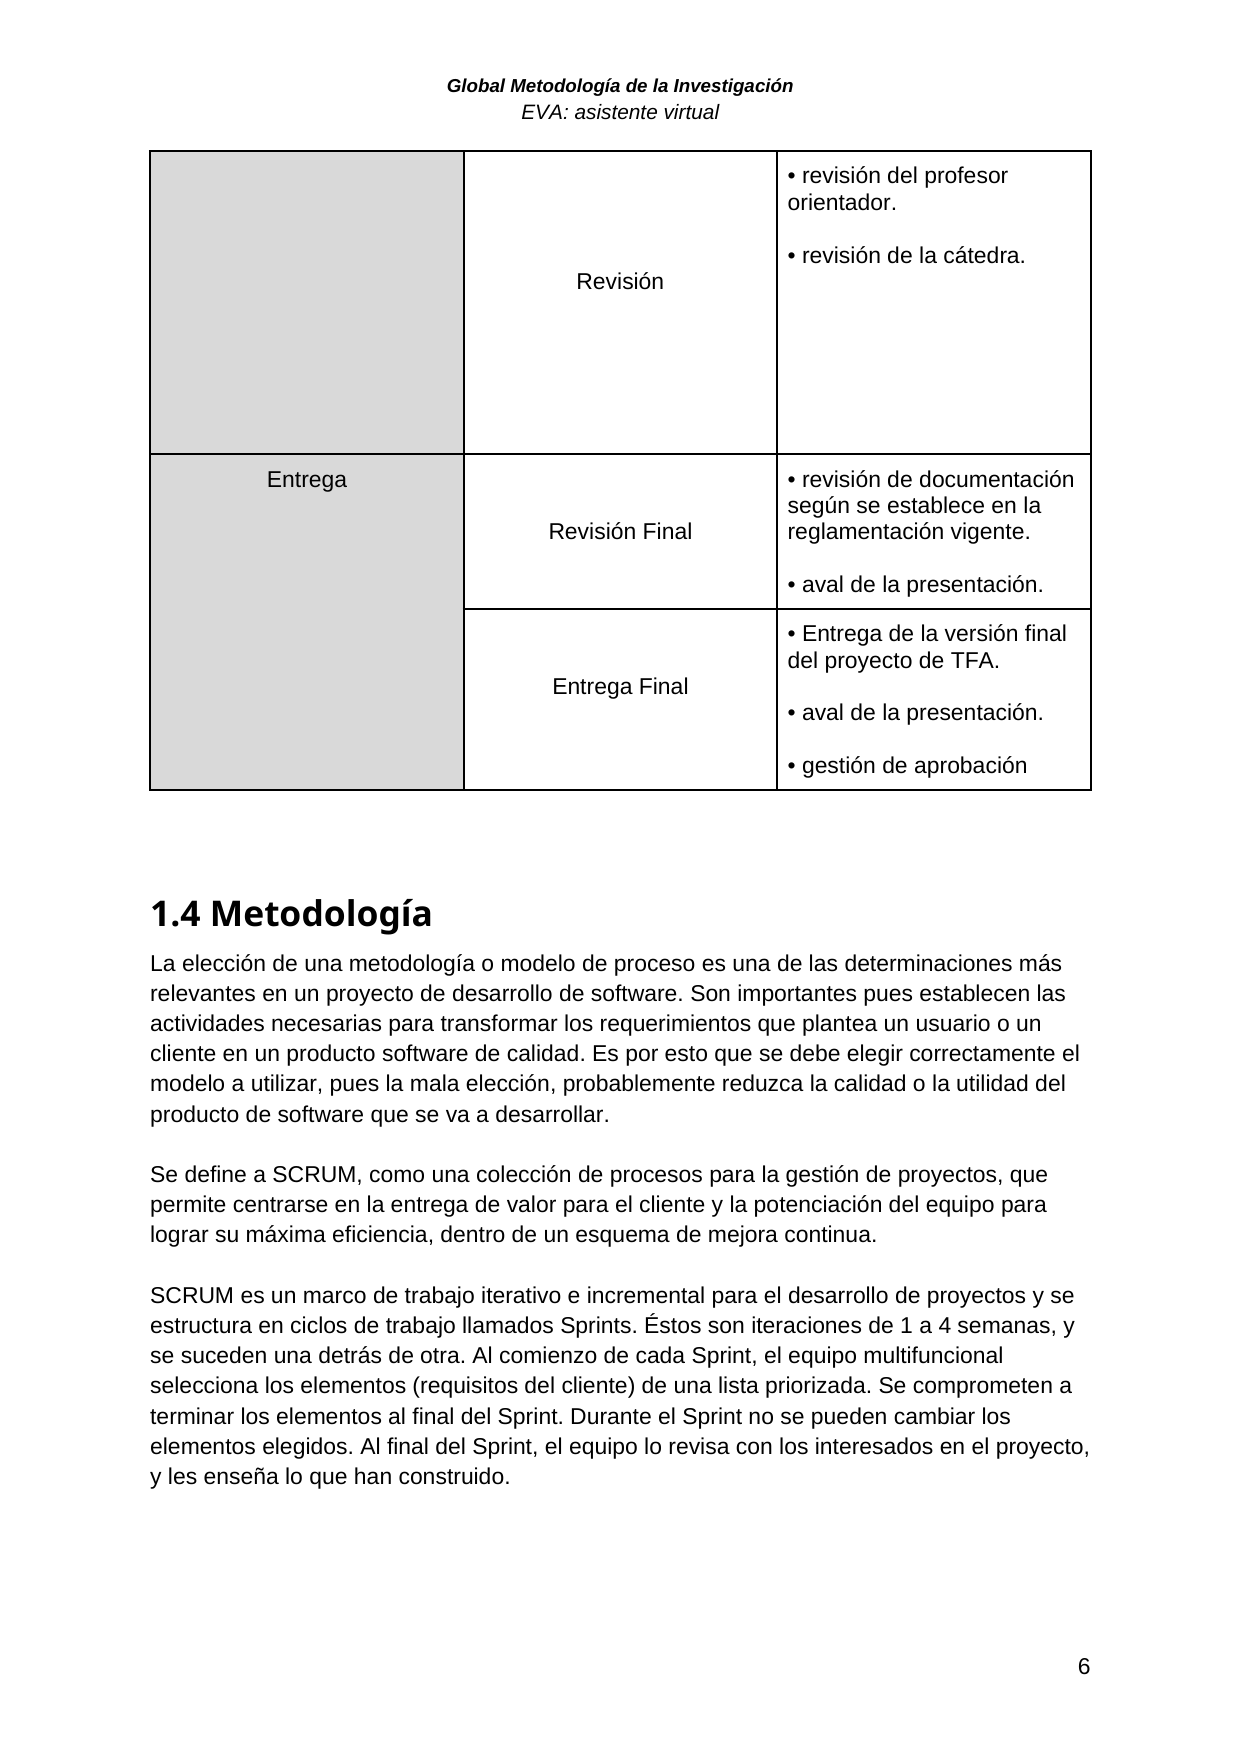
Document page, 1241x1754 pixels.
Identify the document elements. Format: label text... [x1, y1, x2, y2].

table_cell [151, 152, 463, 453]
table_cell Revisión Final [465, 455, 776, 608]
table_cell • revisión del profesor orientador. • revisión de la cátedra. [778, 152, 1090, 453]
text SCRUM es un marco de trabajo iterativo e incremental para el desarrollo de proyectos y se estructura en ciclos de trabajo llamados Sprints. Éstos son iteraciones de 1 a 4 semanas, y se suceden una detrás de otra. Al comienzo de cada Sprint, el equipo multifuncional selecciona los elementos (requisitos del cliente) de una lista priorizada. Se comprometen a terminar los elementos al final del Sprint. Durante el Sprint no se pueden cambiar los elementos elegidos. Al final del Sprint, el equipo lo revisa con los interesados en el proyecto, y les enseña lo que han construido. [150, 1282, 1090, 1489]
table_cell • Entrega de la versión final del proyecto de TFA. • aval de la presentación. • gestión de aprobación [778, 610, 1090, 789]
subtitle 1.4 Metodología [150, 889, 1090, 937]
table_cell Entrega Final [465, 610, 776, 789]
text La elección de una metodología o modelo de proceso es una de las determinaciones más relevantes en un proyecto de desarrollo de software. Son importantes pues establecen las actividades necesarias para transformar los requerimientos que plantea un usuario o un cliente en un producto software de calidad. Es por esto que se debe elegir correctamente el modelo a utilizar, pues la mala elección, probablemente reduzca la calidad o la utilidad del producto de software que se va a desarrollar. [150, 949, 1090, 1127]
table_cell • revisión de documentación según se establece en la reglamentación vigente. • aval de la presentación. [778, 455, 1090, 608]
table_cell Revisión [465, 152, 776, 453]
table_cell Entrega [151, 455, 463, 789]
text Se define a SCRUM, como una colección de procesos para la gestión de proyectos, que permite centrarse en la entrega de valor para el cliente y la potenciación del equipo para lograr su máxima eficiencia, dentro de un esquema de mejora continua. [150, 1161, 1090, 1248]
